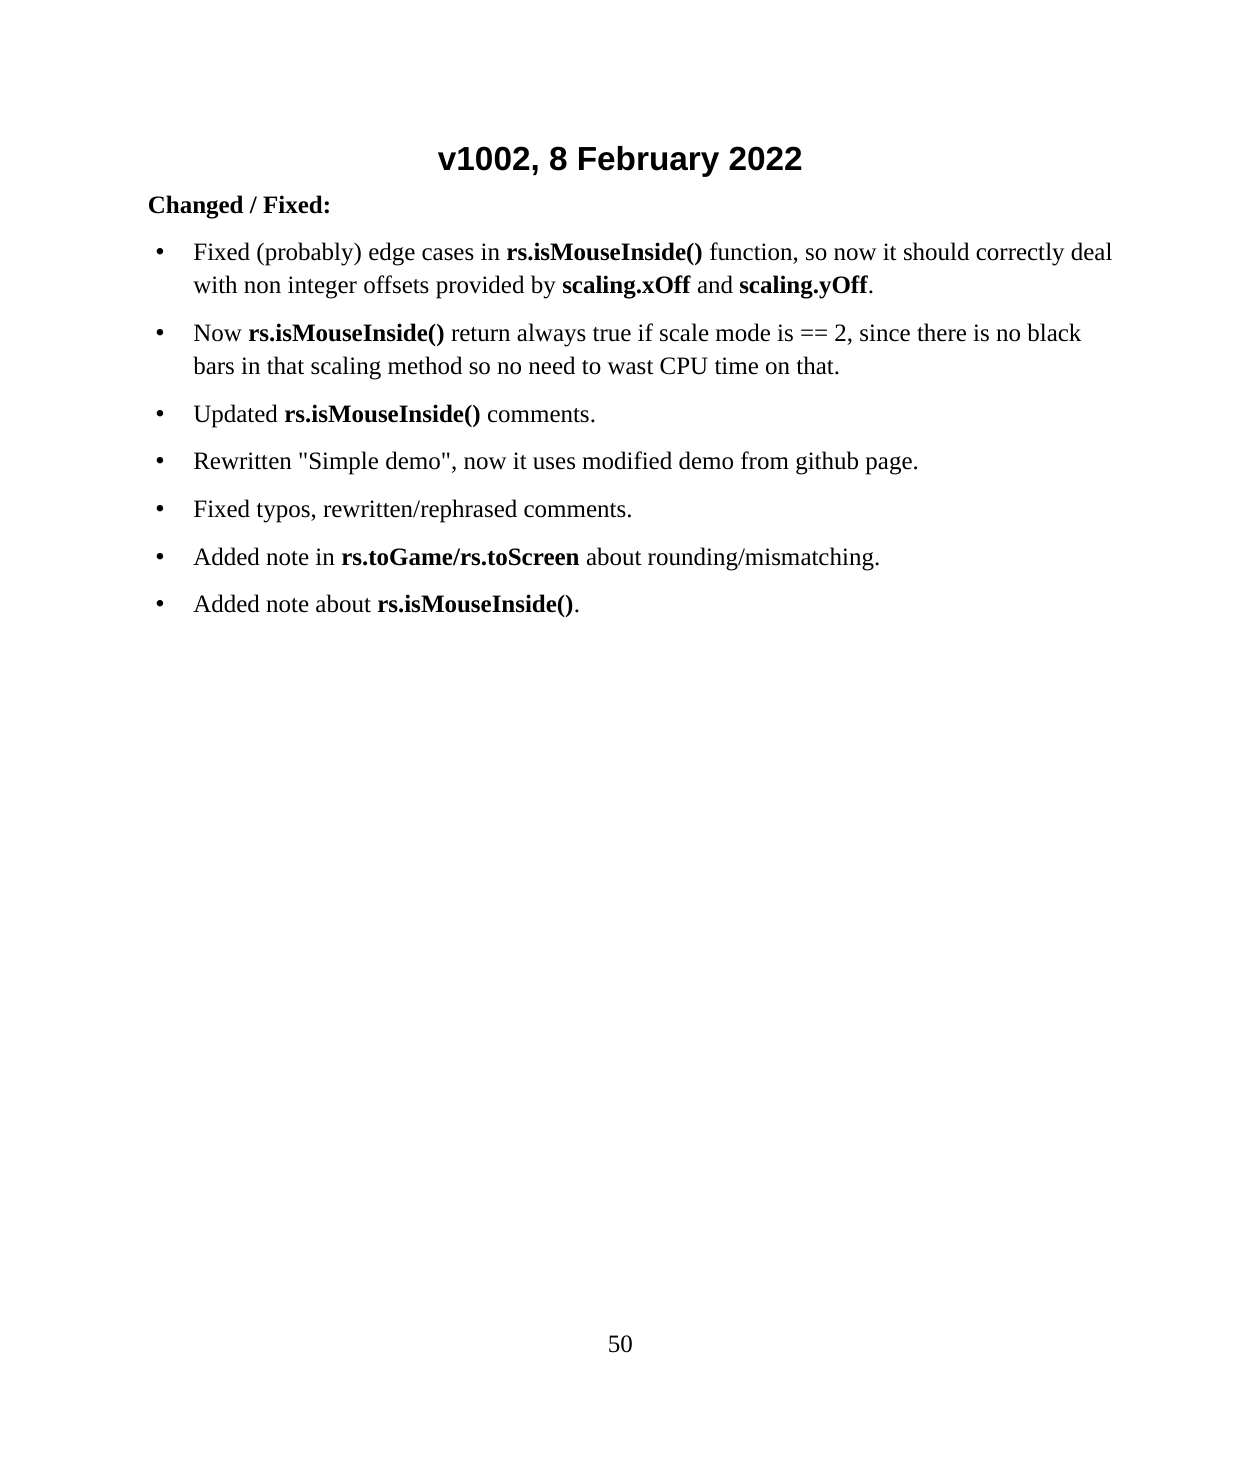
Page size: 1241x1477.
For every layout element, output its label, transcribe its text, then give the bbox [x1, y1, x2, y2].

list Added note in rs.toGame/rs.toScreen about rounding/mismatching. [156, 542, 1122, 570]
list Now rs.isMouseInside() return always true if scale mode is == 2, since there is no black bars in that scaling method so no need to wast CPU time on that. [156, 318, 1122, 380]
list Added note about rs.isMouseInside(). [156, 589, 1122, 618]
list Updated rs.isMouseInside() comments. [156, 399, 1122, 427]
text Changed / Fixed: [118, 190, 1122, 219]
list Fixed typos, rewritten/rephrased comments. [156, 494, 1122, 523]
list Rewritten "Simple demo", now it uses modified demo from github page. [156, 446, 1122, 475]
list Fixed (probably) edge cases in rs.isMouseInside() function, so now it should correctly deal with non integer offsets provided by scaling.xOff and scaling.yOff. [156, 237, 1122, 299]
subtitle v1002, 8 February 2022 [118, 139, 1122, 177]
